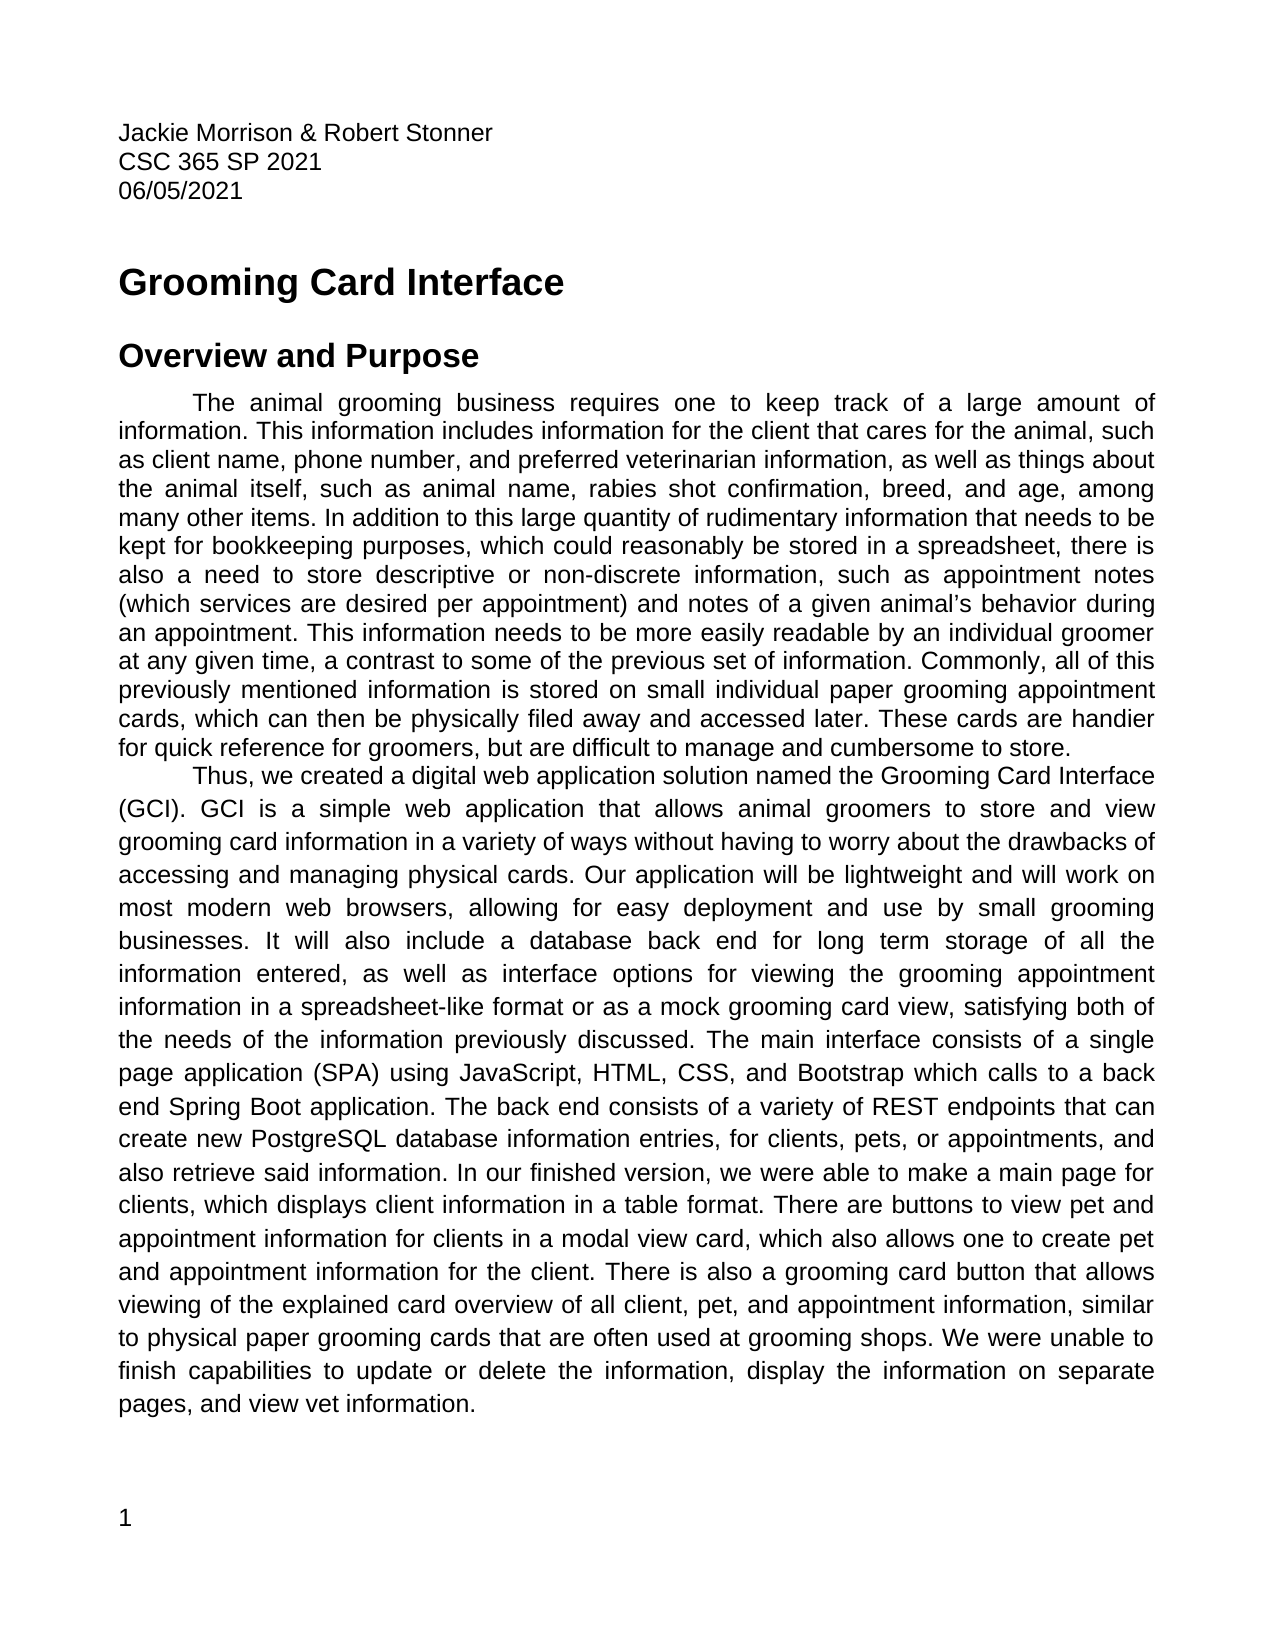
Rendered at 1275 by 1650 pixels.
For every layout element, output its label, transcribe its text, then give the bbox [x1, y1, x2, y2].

text Thus, we created a digital web application solution named the Grooming Card Interface (GCI). GCI is a simple web application that allows animal groomers to store and view grooming card information in a variety of ways without having to worry about the drawbacks of accessing and managing physical cards. Our application will be lightweight and will work on most modern web browsers, allowing for easy deployment and use by small grooming businesses. It will also include a database back end for long term storage of all the information entered, as well as interface options for viewing the grooming appointment information in a spreadsheet-like format or as a mock grooming card view, satisfying both of the needs of the information previously discussed. The main interface consists of a single page application (SPA) using JavaScript, HTML, CSS, and Bootstrap which calls to a back end Spring Boot application. The back end consists of a variety of REST endpoints that can create new PostgreSQL database information entries, for clients, pets, or appointments, and also retrieve said information. In our finished version, we were able to make a main page for clients, which displays client information in a table format. There are buttons to view pet and appointment information for clients in a modal view card, which also allows one to create pet and appointment information for the client. There is also a grooming card button that allows viewing of the explained card overview of all client, pet, and appointment information, similar to physical paper grooming cards that are often used at grooming shops. We were unable to finish capabilities to update or delete the information, display the information on separate pages, and view vet information. [118, 761, 1157, 1417]
subtitle Grooming Card Interface [118, 259, 1157, 303]
subtitle Overview and Purpose [118, 336, 1157, 375]
text The animal grooming business requires one to keep track of a large amount of information. This information includes information for the client that cares for the animal, such as client name, phone number, and preferred veterinarian information, as well as things about the animal itself, such as animal name, rabies shot confirmation, breed, and age, among many other items. In addition to this large quantity of rudimentary information that needs to be kept for bookkeeping purposes, which could reasonably be stored in a spreadsheet, there is also a need to store descriptive or non-discrete information, such as appointment notes (which services are desired per appointment) and notes of a given animal’s behavior during an appointment. This information needs to be more easily readable by an individual groomer at any given time, a contrast to some of the previous set of information. Commonly, all of this previously mentioned information is stored on small individual paper grooming appointment cards, which can then be physically filed away and accessed later. These cards are handier for quick reference for groomers, but are difficult to manage and cumbersome to store. [118, 387, 1157, 761]
